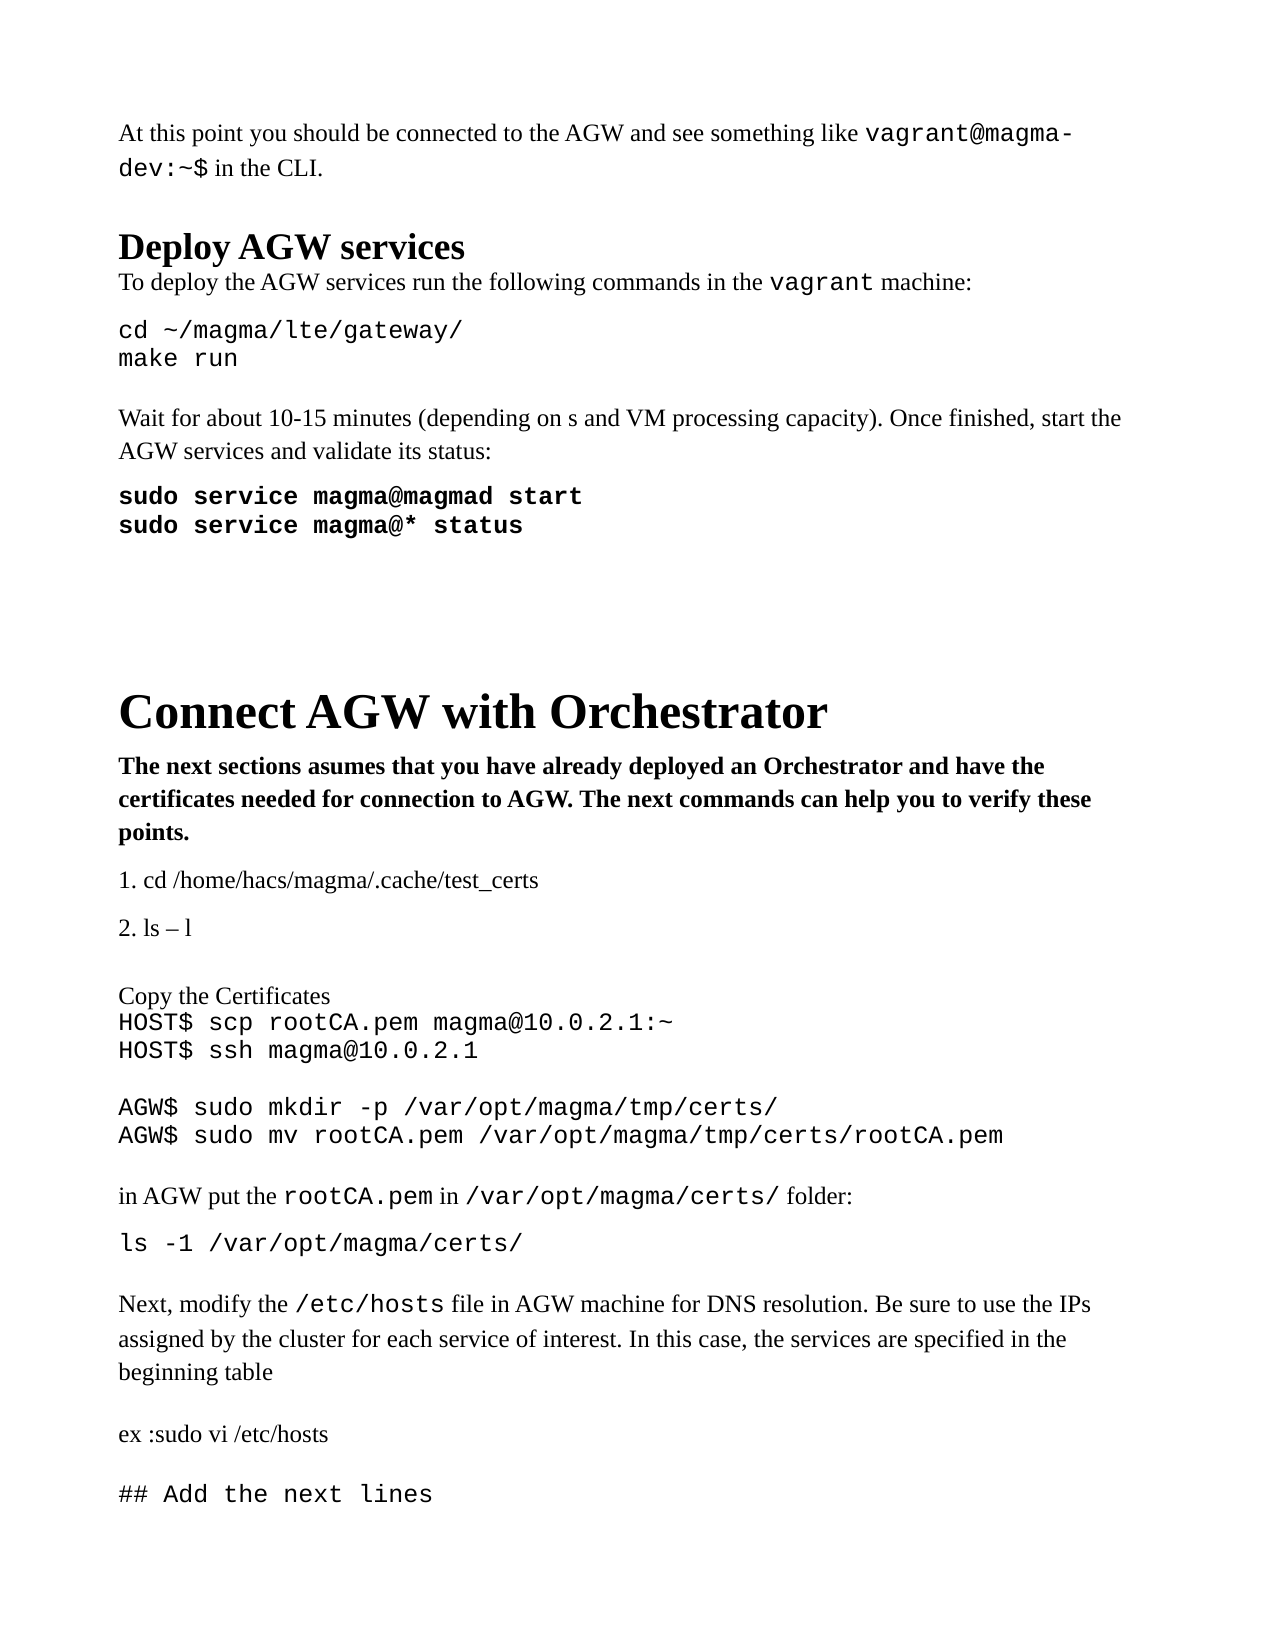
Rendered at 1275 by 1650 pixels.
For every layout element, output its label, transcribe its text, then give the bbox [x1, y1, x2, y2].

text cd ~/magma/lte/gateway/ [118, 317, 1157, 346]
text To deploy the AGW services run the following commands in the vagrant machine: [118, 267, 1157, 298]
subtitle Connect AGW with Orchestrator [118, 681, 1157, 739]
subtitle Deploy AGW services [118, 224, 1157, 267]
text 2. ls – l [118, 913, 1157, 941]
text ## Add the next lines [118, 1482, 1157, 1510]
subtitle Copy the Certificates [118, 981, 1157, 1010]
text 1. cd /home/hacs/magma/.cache/test_certs [118, 865, 1157, 894]
text make run [118, 346, 1157, 374]
text Wait for about 10-15 minutes (depending on s and VM processing capacity). Once finished, start the AGW services and validate its status: [118, 403, 1157, 465]
text The next sections asumes that you have already deployed an Orchestrator and have the certificates needed for connection to AGW. The next commands can help you to verify these points. [118, 751, 1157, 846]
text in AGW put the rootCA.pem in /var/opt/magma/certs/ folder: [118, 1181, 1157, 1212]
text sudo service magma@magmad start [118, 484, 1157, 512]
text AGW$ sudo mkdir -p /var/opt/magma/tmp/certs/ [118, 1095, 1157, 1123]
text HOST$ ssh magma@10.0.2.1 [118, 1038, 1157, 1066]
text At this point you should be connected to the AGW and see something like vagrant@magma-dev:~$ in the CLI. [118, 118, 1157, 184]
text Next, modify the /etc/hosts file in AGW machine for DNS resolution. Be sure to use the IPs assigned by the cluster for each service of interest. In this case, the services are specified in the beginning table [118, 1289, 1157, 1386]
text ls -1 /var/opt/magma/certs/ [118, 1231, 1157, 1259]
text HOST$ scp rootCA.pem magma@10.0.2.1:~ [118, 1010, 1157, 1038]
text AGW$ sudo mv rootCA.pem /var/opt/magma/tmp/certs/rootCA.pem [118, 1123, 1157, 1151]
text sudo service magma@* status [118, 512, 1157, 541]
text ex :sudo vi /etc/hosts [118, 1419, 1157, 1448]
